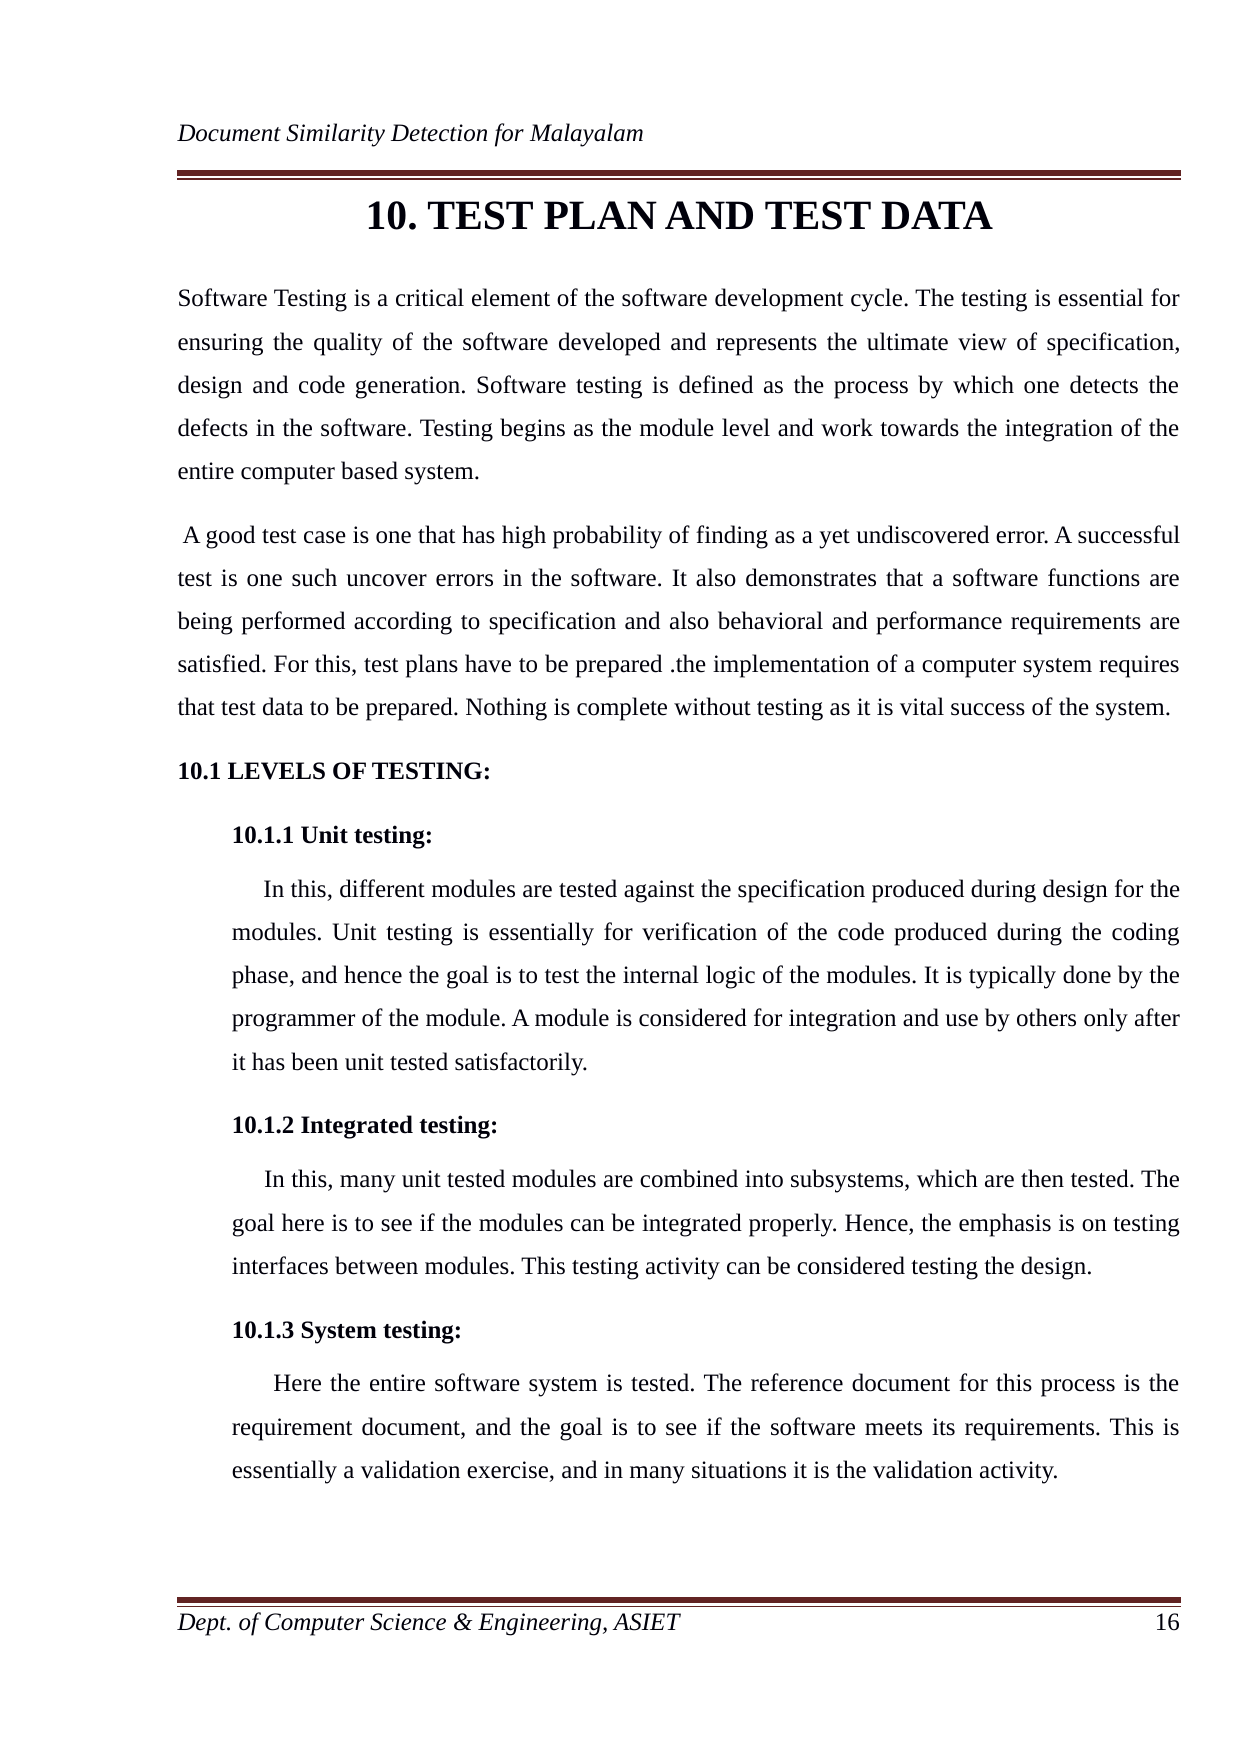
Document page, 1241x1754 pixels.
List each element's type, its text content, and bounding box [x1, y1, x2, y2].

text 10.1.2 Integrated testing: [232, 1111, 1181, 1139]
text Here the entire software system is tested. The reference document for this process is the requirement document, and the goal is to see if the software meets its requirements. This is essentially a validation exercise, and in many situations it is the validation activity. [232, 1368, 1181, 1483]
text In this, different modules are tested against the specification produced during design for the modules. Unit testing is essentially for verification of the code produced during the coding phase, and hence the goal is to test the internal logic of the modules. It is typically done by the programmer of the module. A module is considered for integration and use by others only after it has been unit tested satisfactorily. [232, 874, 1181, 1075]
text A good test case is one that has high probability of finding as a yet undiscovered error. A successful test is one such uncover errors in the software. It also demonstrates that a software functions are being performed according to specification and also behavioral and performance requirements are satisfied. For this, test plans have to be prepared .the implementation of a computer system requires that test data to be prepared. Nothing is complete without testing as it is vital success of the system. [177, 520, 1181, 721]
text Software Testing is a critical element of the software development cycle. The testing is essential for ensuring the quality of the software developed and represents the ultimate view of specification, design and code generation. Software testing is defined as the process by which one detects the defects in the software. Testing begins as the module level and work towards the integration of the entire computer based system. [177, 283, 1181, 485]
text 10. TEST PLAN AND TEST DATA [177, 191, 1181, 239]
text 10.1.1 Unit testing: [232, 820, 1181, 849]
text In this, many unit tested modules are combined into subsystems, which are then tested. The goal here is to see if the modules can be integrated properly. Hence, the emphasis is on testing interfaces between modules. This testing activity can be considered testing the design. [232, 1164, 1181, 1279]
text 10.1.3 System testing: [232, 1315, 1181, 1343]
text 10.1 LEVELS OF TESTING: [177, 756, 1181, 785]
